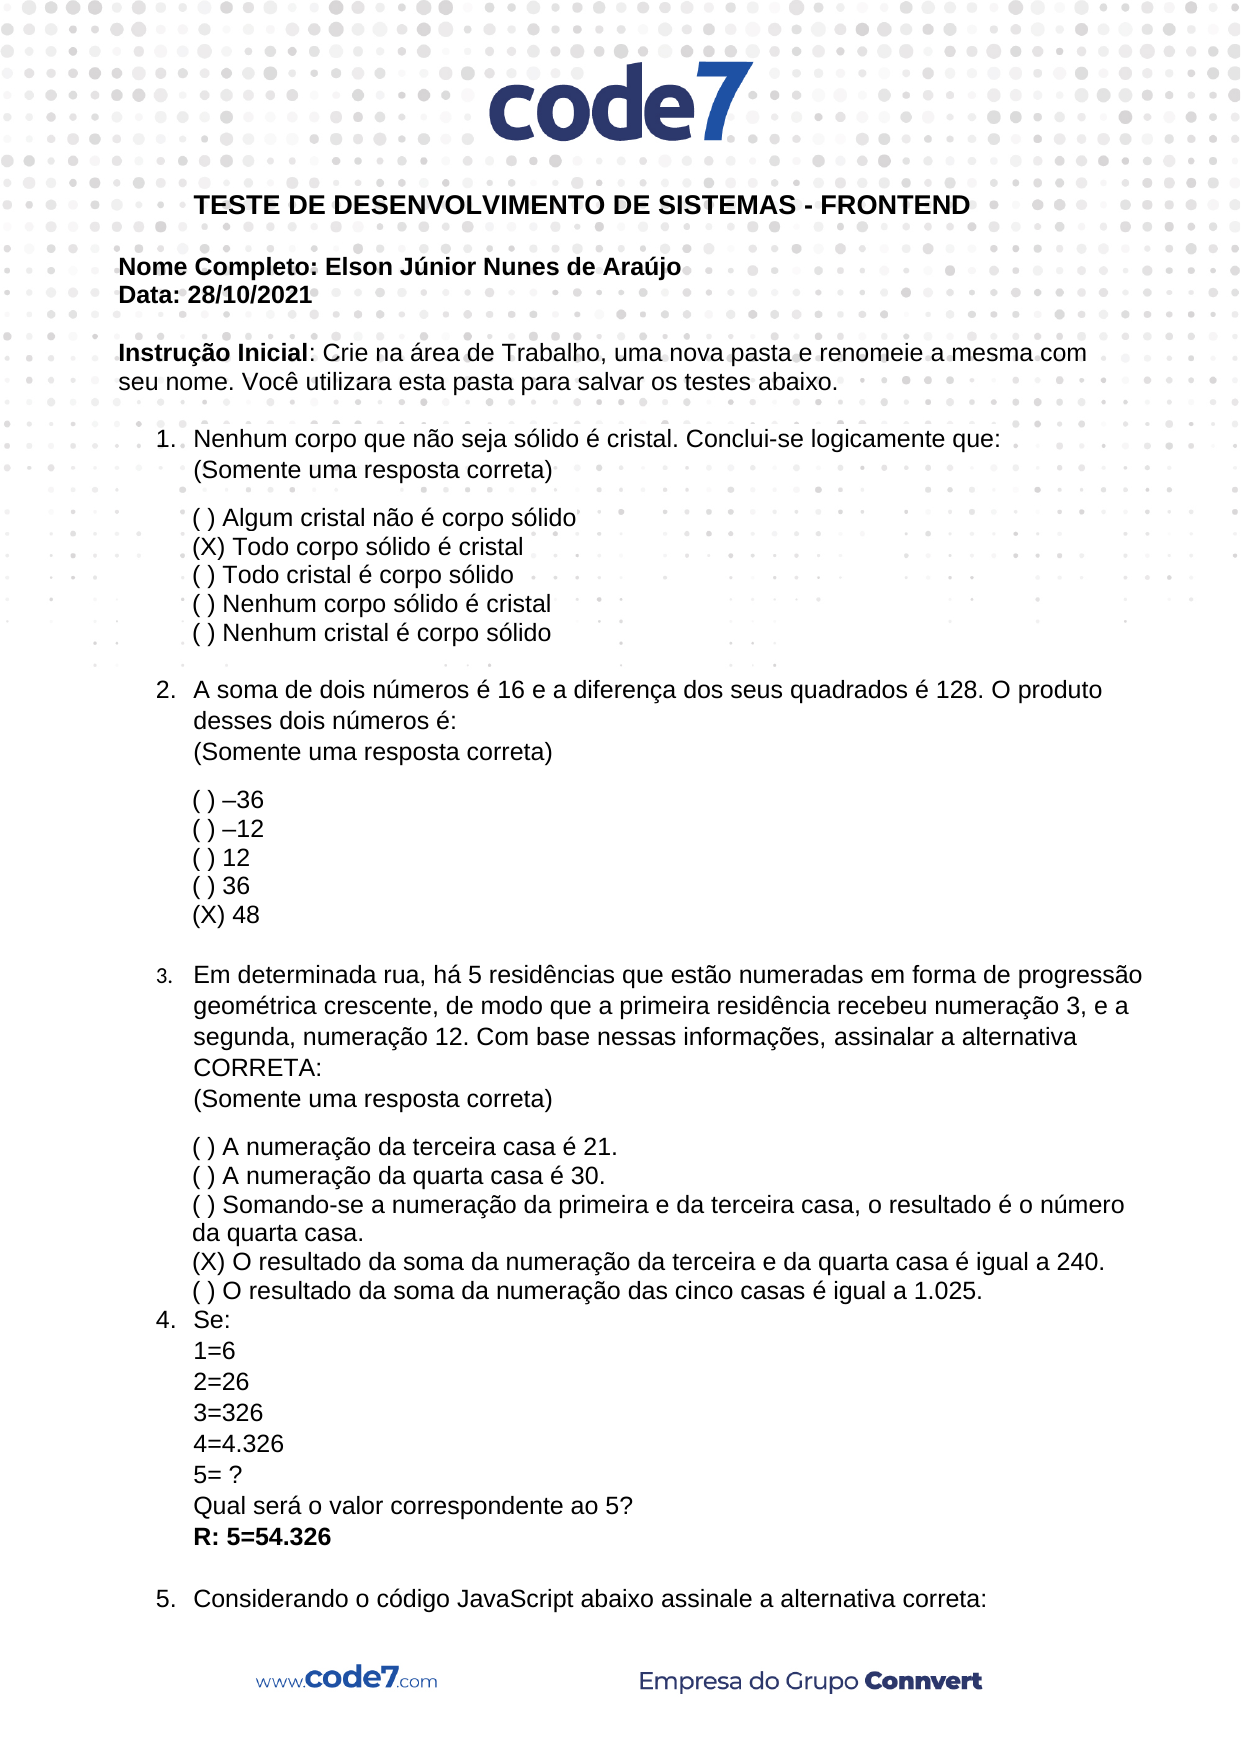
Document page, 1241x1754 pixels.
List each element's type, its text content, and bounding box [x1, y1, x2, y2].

text ( ) Todo cristal é corpo sólido [192, 560, 1152, 589]
text ( ) Algum cristal não é corpo sólido [192, 503, 1152, 531]
list 1=6 2=26 3=326 4=4.326 [193, 1336, 1152, 1457]
list Nenhum corpo que não seja sólido é cristal. Conclui-se logicamente que: [156, 424, 1152, 453]
text ( ) –12 [192, 814, 1152, 842]
text ( ) Nenhum corpo sólido é cristal [192, 589, 1152, 618]
list R: 5=54.326 [193, 1522, 1152, 1551]
text ( ) Nenhum cristal é corpo sólido [192, 618, 1152, 646]
text ( ) O resultado da soma da numeração das cinco casas é igual a 1.025. [192, 1276, 1152, 1304]
list (Somente uma resposta correta) [193, 737, 1152, 766]
list Em determinada rua, há 5 residências que estão numeradas em forma de progressão geométrica crescente, de modo que a primeira residência recebeu numeração 3, e a segunda, numeração 12. Com base nessas informações, assinalar a alternativa CORRETA: [156, 960, 1152, 1082]
text ( ) A numeração da quarta casa é 30. [192, 1161, 1152, 1189]
text ( ) –36 [192, 785, 1152, 814]
text TESTE DE DESENVOLVIMENTO DE SISTEMAS - FRONTEND [118, 189, 1122, 220]
text ( ) A numeração da terceira casa é 21. [192, 1132, 1152, 1161]
text ( ) 36 [192, 871, 1152, 900]
text Instrução Inicial: Crie na área de Trabalho, uma nova pasta e renomeie a mesma com seu nome. Você utilizara esta pasta para salvar os testes abaixo. [118, 338, 1122, 395]
text (X) O resultado da soma da numeração da terceira e da quarta casa é igual a 240. [192, 1247, 1152, 1276]
text Nome Completo: Elson Júnior Nunes de Araújo [118, 251, 1122, 280]
text Data: 28/10/2021 [118, 280, 1122, 309]
list Considerando o código JavaScript abaixo assinale a alternativa correta: [156, 1584, 1152, 1613]
list Se: [156, 1304, 1152, 1333]
list (Somente uma resposta correta) [193, 1084, 1152, 1113]
picture [0, 0, 1241, 1754]
list A soma de dois números é 16 e a diferença dos seus quadrados é 128. O produto desses dois números é: [156, 675, 1152, 735]
text (X) 48 [192, 900, 1152, 929]
list 5= ? Qual será o valor correspondente ao 5? [193, 1460, 1152, 1519]
text (X) Todo corpo sólido é cristal [192, 531, 1152, 560]
text ( ) 12 [192, 842, 1152, 871]
text ( ) Somando-se a numeração da primeira e da terceira casa, o resultado é o número da quarta casa. [192, 1189, 1152, 1247]
list (Somente uma resposta correta) [193, 455, 1152, 484]
